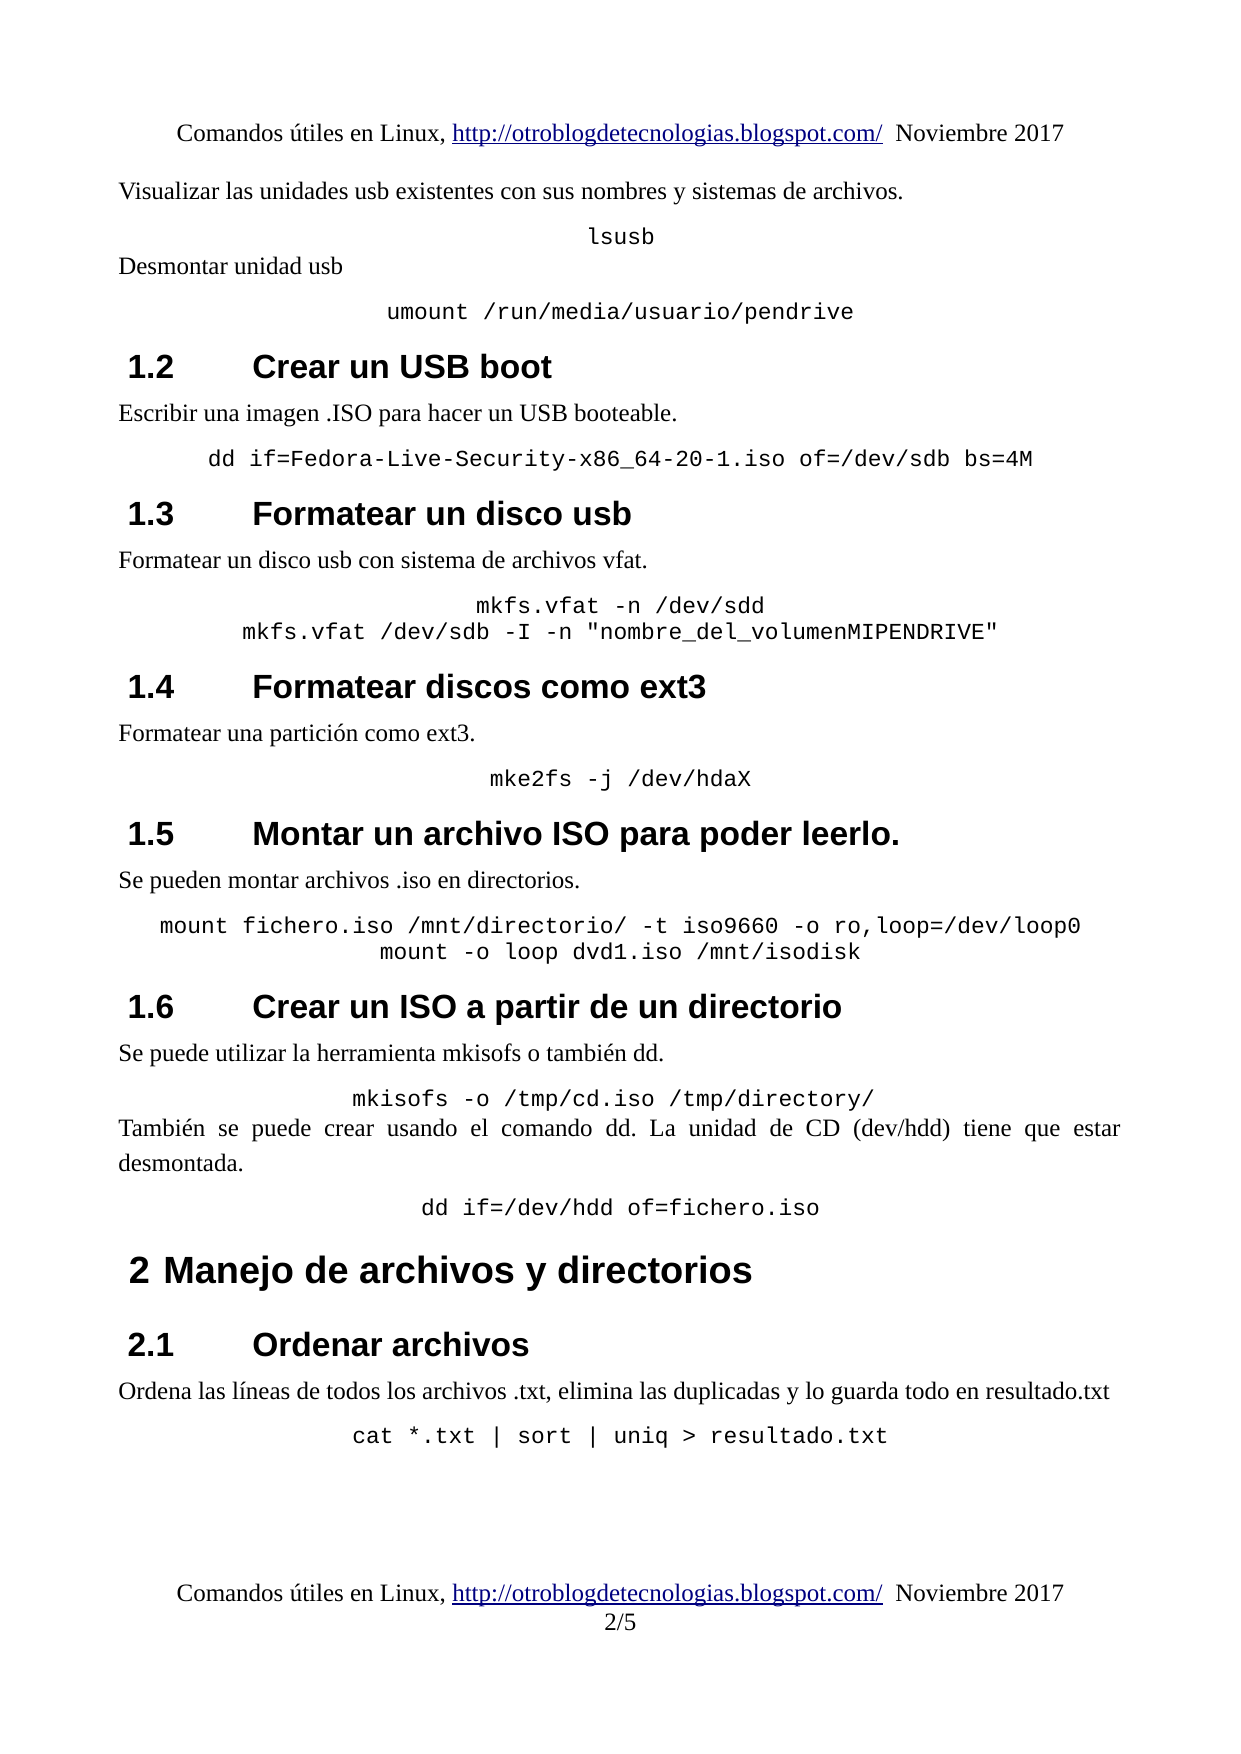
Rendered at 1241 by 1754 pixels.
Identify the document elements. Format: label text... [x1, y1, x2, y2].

subtitle Crear un USB boot [118, 347, 1122, 386]
text Desmontar unidad usb [118, 251, 1122, 280]
text mount -o loop dvd1.iso /mnt/isodisk [118, 940, 1122, 966]
subtitle Ordenar archivos [118, 1324, 1122, 1363]
text mount fichero.iso /mnt/directorio/ -t iso9660 -o ro,loop=/dev/loop0 [118, 914, 1122, 940]
text mkfs.vfat /dev/sdb -I -n "nombre_del_volumenMIPENDRIVE" [118, 620, 1122, 646]
text lsusb [118, 225, 1122, 251]
text Ordena las líneas de todos los archivos .txt, elimina las duplicadas y lo guarda todo en resultado.txt [118, 1376, 1122, 1404]
text dd if=Fedora-Live-Security-x86_64-20-1.iso of=/dev/sdb bs=4M [118, 447, 1122, 473]
subtitle Formatear discos como ext3 [118, 667, 1122, 706]
text Escribir una imagen .ISO para hacer un USB booteable. [118, 398, 1122, 427]
text mke2fs -j /dev/hdaX [118, 767, 1122, 793]
subtitle Montar un archivo ISO para poder leerlo. [118, 814, 1122, 853]
text Formatear una partición como ext3. [118, 718, 1122, 747]
subtitle Formatear un disco usb [118, 494, 1122, 533]
text dd if=/dev/hdd of=fichero.iso [118, 1197, 1122, 1223]
text Visualizar las unidades usb existentes con sus nombres y sistemas de archivos. [118, 176, 1122, 205]
text Se pueden montar archivos .iso en directorios. [118, 865, 1122, 894]
text mkfs.vfat -n /dev/sdd [118, 594, 1122, 620]
text umount /run/media/usuario/pendrive [118, 300, 1122, 326]
text Formatear un disco usb con sistema de archivos vfat. [118, 545, 1122, 574]
text cat *.txt | sort | uniq > resultado.txt [118, 1425, 1122, 1451]
text También se puede crear usando el comando dd. La unidad de CD (dev/hdd) tiene que estar desmontada. [118, 1113, 1122, 1176]
text Se puede utilizar la herramienta mkisofs o también dd. [118, 1038, 1122, 1067]
subtitle Manejo de archivos y directorios [118, 1248, 1122, 1291]
subtitle Crear un ISO a partir de un directorio [118, 987, 1122, 1026]
text mkisofs -o /tmp/cd.iso /tmp/directory/ [118, 1087, 1122, 1113]
